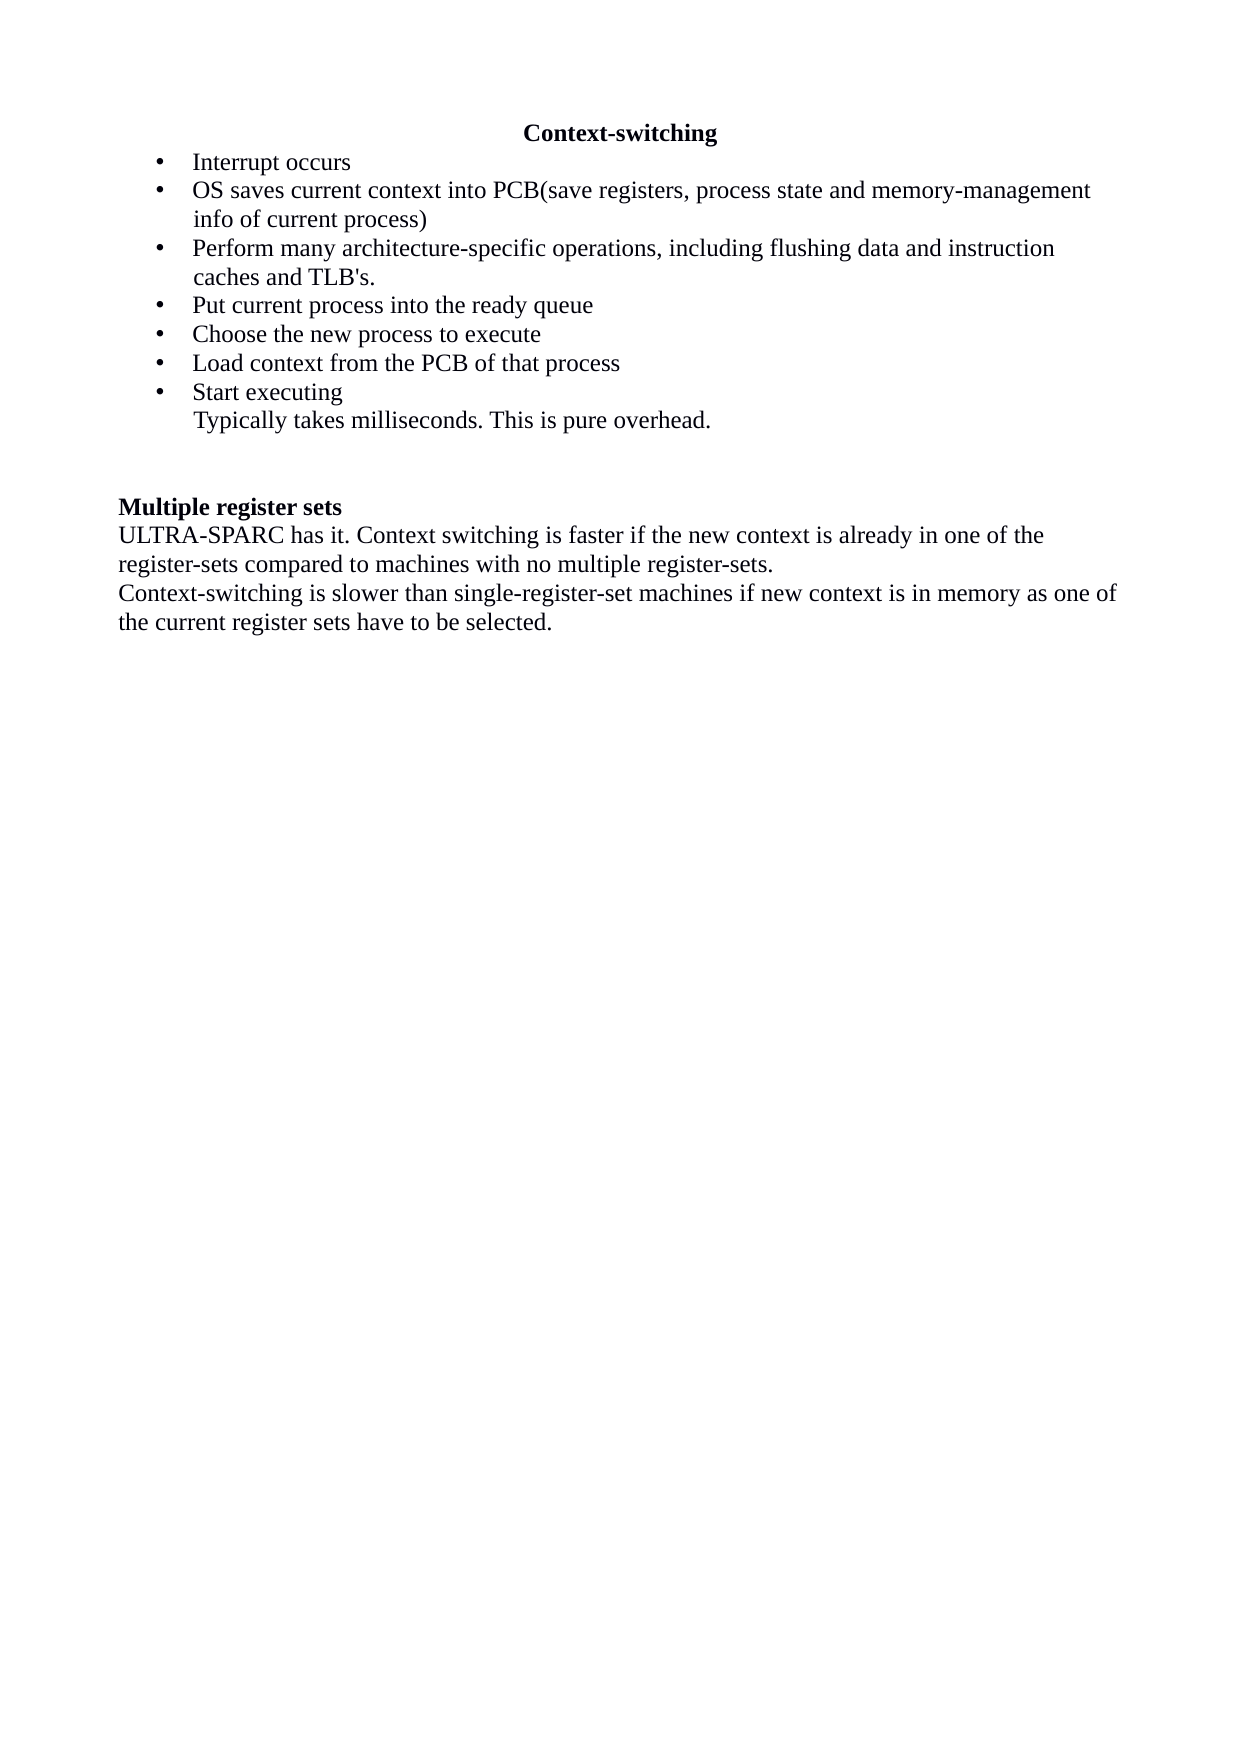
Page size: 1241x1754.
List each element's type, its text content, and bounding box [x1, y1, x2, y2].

text Context-switching [118, 118, 1122, 147]
list Interrupt occurs [156, 147, 1122, 176]
list Typically takes milliseconds. This is pure overhead. [156, 406, 1122, 434]
list Perform many architecture-specific operations, including flushing data and instruction caches and TLB's. [156, 233, 1122, 291]
list Load context from the PCB of that process [156, 348, 1122, 377]
list Choose the new process to execute [156, 319, 1122, 348]
text ULTRA-SPARC has it. Context switching is faster if the new context is already in one of the register-sets compared to machines with no multiple register-sets. [118, 521, 1122, 578]
text Context-switching is slower than single-register-set machines if new context is in memory as one of the current register sets have to be selected. [118, 578, 1122, 636]
list OS saves current context into PCB(save registers, process state and memory-management info of current process) [156, 176, 1122, 233]
list Start executing [156, 377, 1122, 406]
list Put current process into the ready queue [156, 291, 1122, 319]
text Multiple register sets [118, 492, 1122, 521]
